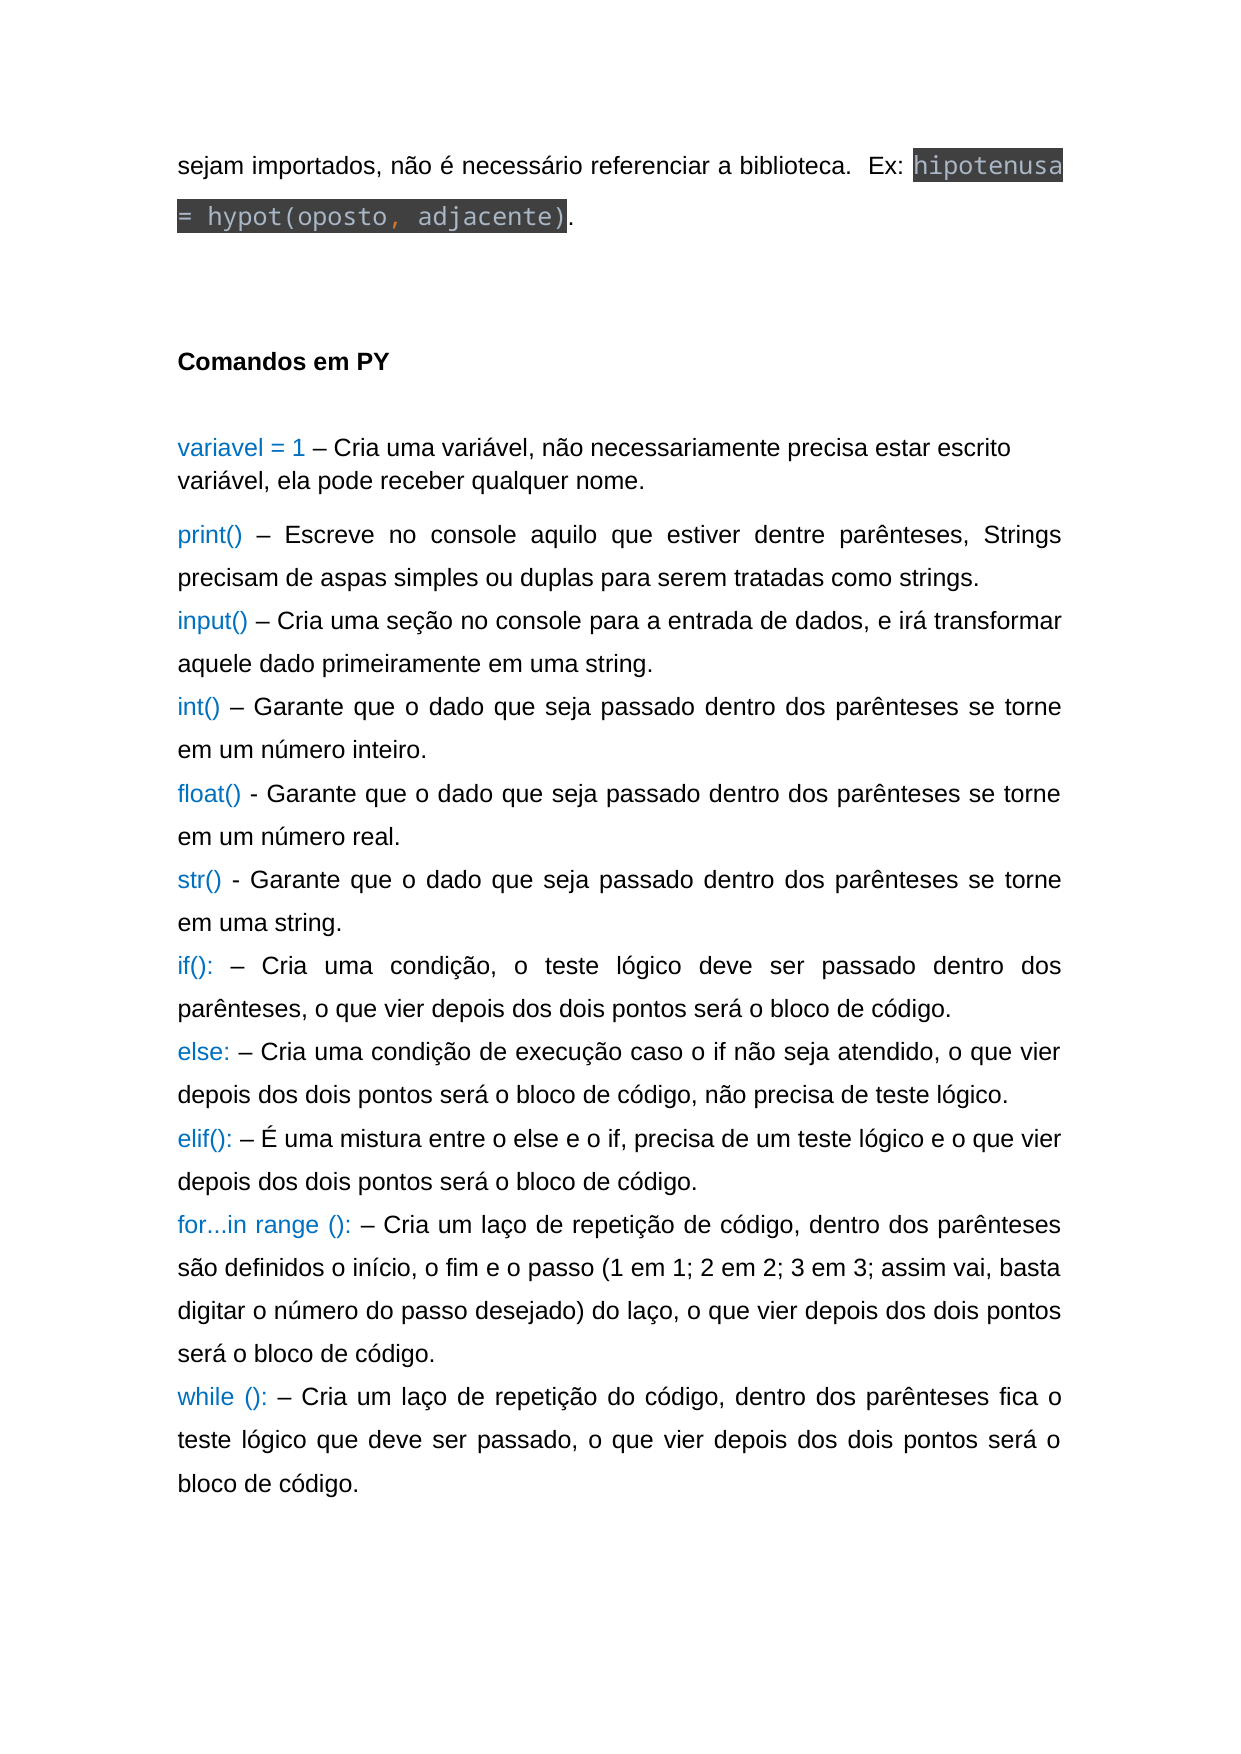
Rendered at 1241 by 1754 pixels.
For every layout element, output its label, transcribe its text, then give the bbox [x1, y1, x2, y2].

text sejam importados, não é necessário referenciar a biblioteca. Ex: hipotenusa = hypot(oposto, adjacente). [177, 148, 1063, 233]
text input() – Cria uma seção no console para a entrada de dados, e irá transformar aquele dado primeiramente em uma string. [177, 606, 1063, 678]
text else: – Cria uma condição de execução caso o if não seja atendido, o que vier depois dos dois pontos será o bloco de código, não precisa de teste lógico. [177, 1037, 1063, 1109]
text elif(): – É uma mistura entre o else e o if, precisa de um teste lógico e o que vier depois dos dois pontos será o bloco de código. [177, 1123, 1063, 1195]
text while (): – Cria um laço de repetição do código, dentro dos parênteses fica o teste lógico que deve ser passado, o que vier depois dos dois pontos será o bloco de código. [177, 1382, 1063, 1497]
text str() - Garante que o dado que seja passado dentro dos parênteses se torne em uma string. [177, 865, 1063, 937]
text int() – Garante que o dado que seja passado dentro dos parênteses se torne em um número inteiro. [177, 692, 1063, 764]
text for...in range (): – Cria um laço de repetição de código, dentro dos parênteses são definidos o início, o fim e o passo (1 em 1; 2 em 2; 3 em 3; assim vai, basta digitar o número do passo desejado) do laço, o que vier depois dos dois pontos será o bloco de código. [177, 1210, 1063, 1368]
text if(): – Cria uma condição, o teste lógico deve ser passado dentro dos parênteses, o que vier depois dos dois pontos será o bloco de código. [177, 951, 1063, 1023]
text variavel = 1 – Cria uma variável, não necessariamente precisa estar escrito variável, ela pode receber qualquer nome. [177, 433, 1063, 495]
text Comandos em PY [177, 347, 1063, 375]
text float() - Garante que o dado que seja passado dentro dos parênteses se torne em um número real. [177, 778, 1063, 850]
text print() – Escreve no console aquilo que estiver dentre parênteses, Strings precisam de aspas simples ou duplas para serem tratadas como strings. [177, 520, 1063, 592]
